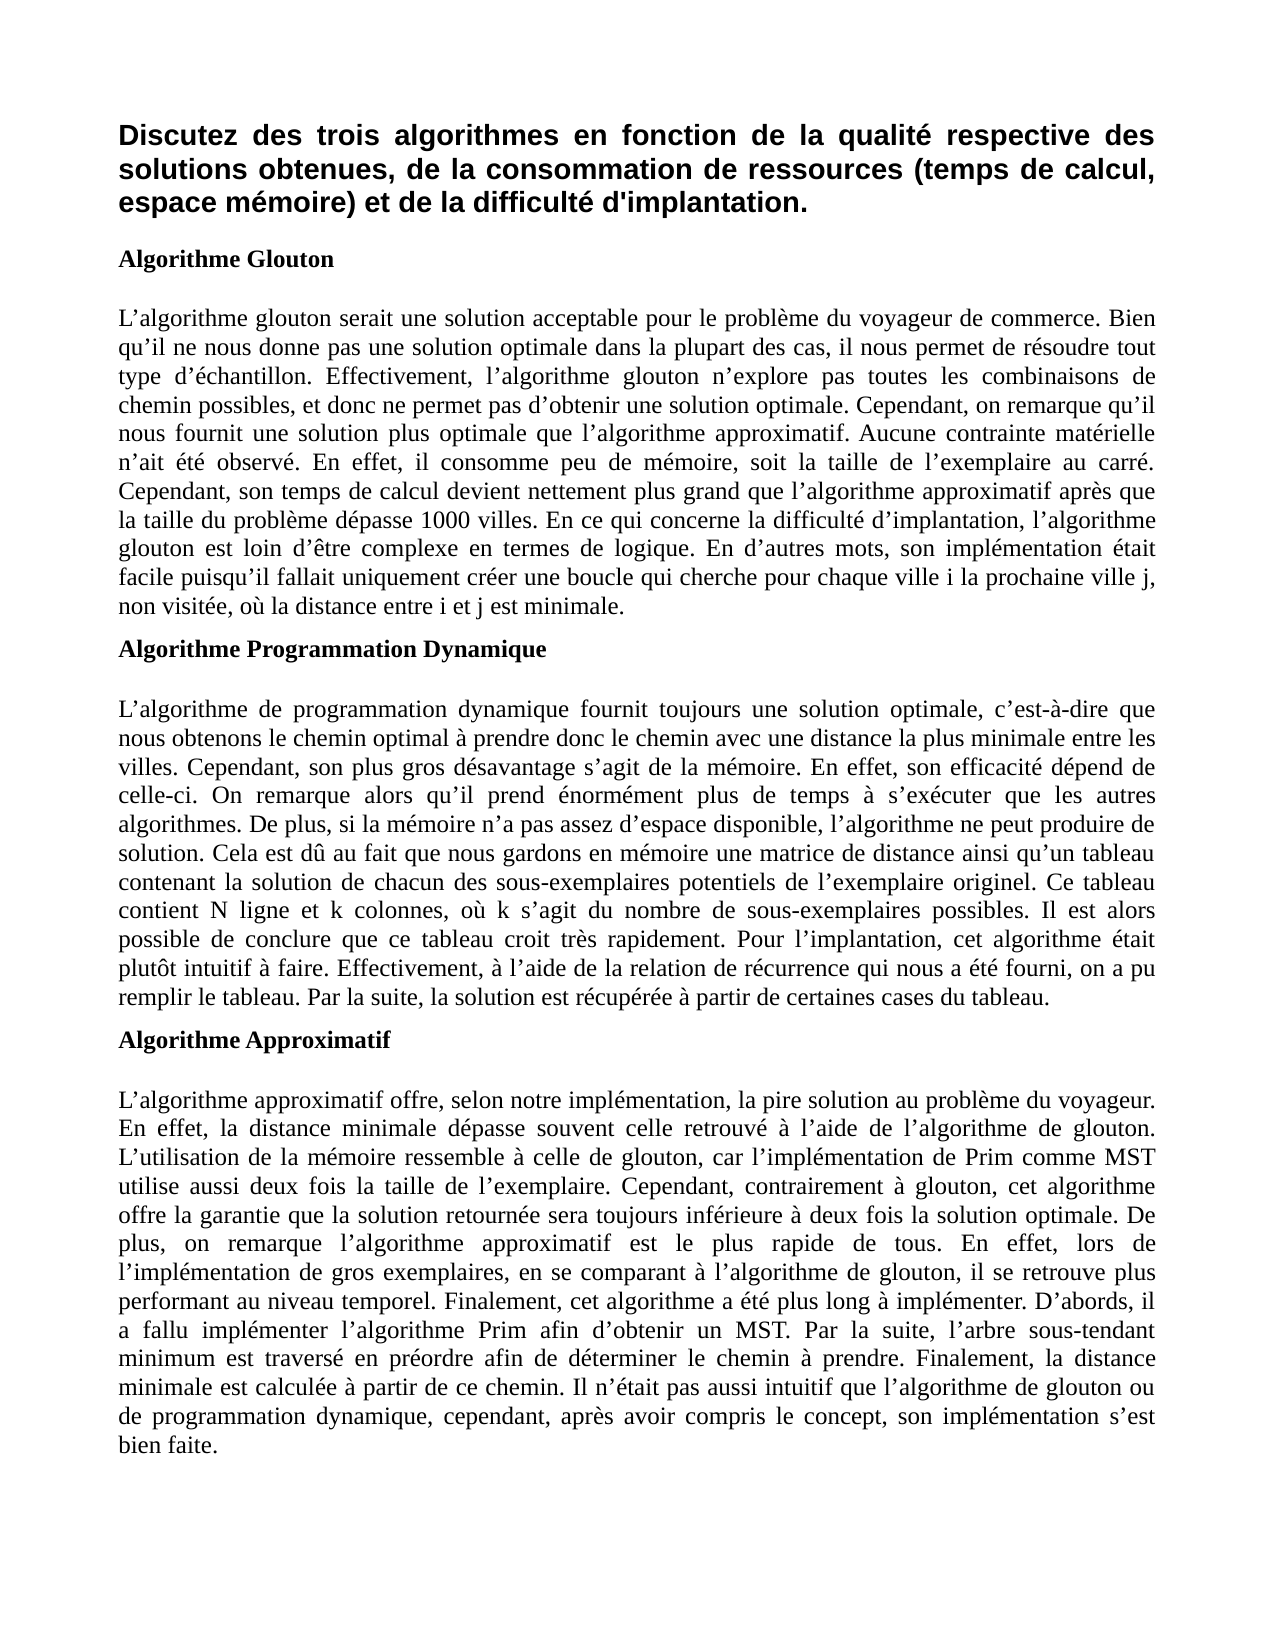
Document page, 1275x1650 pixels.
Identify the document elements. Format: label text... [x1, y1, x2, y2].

text L’algorithme de programmation dynamique fournit toujours une solution optimale, c’est-à-dire que nous obtenons le chemin optimal à prendre donc le chemin avec une distance la plus minimale entre les villes. Cependant, son plus gros désavantage s’agit de la mémoire. En effet, son efficacité dépend de celle-ci. On remarque alors qu’il prend énormément plus de temps à s’exécuter que les autres algorithmes. De plus, si la mémoire n’a pas assez d’espace disponible, l’algorithme ne peut produire de solution. Cela est dû au fait que nous gardons en mémoire une matrice de distance ainsi qu’un tableau contenant la solution de chacun des sous-exemplaires potentiels de l’exemplaire originel. Ce tableau contient N ligne et k colonnes, où k s’agit du nombre de sous-exemplaires possibles. Il est alors possible de conclure que ce tableau croit très rapidement. Pour l’implantation, cet algorithme était plutôt intuitif à faire. Effectivement, à l’aide de la relation de récurrence qui nous a été fourni, on a pu remplir le tableau. Par la suite, la solution est récupérée à partir de certaines cases du tableau. [118, 694, 1157, 1010]
text Algorithme Programmation Dynamique [118, 634, 1157, 663]
text L’algorithme approximatif offre, selon notre implémentation, la pire solution au problème du voyageur. En effet, la distance minimale dépasse souvent celle retrouvé à l’aide de l’algorithme de glouton. L’utilisation de la mémoire ressemble à celle de glouton, car l’implémentation de Prim comme MST utilise aussi deux fois la taille de l’exemplaire. Cependant, contrairement à glouton, cet algorithme offre la garantie que la solution retournée sera toujours inférieure à deux fois la solution optimale. De plus, on remarque l’algorithme approximatif est le plus rapide de tous. En effet, lors de l’implémentation de gros exemplaires, en se comparant à l’algorithme de glouton, il se retrouve plus performant au niveau temporel. Finalement, cet algorithme a été plus long à implémenter. D’abords, il a fallu implémenter l’algorithme Prim afin d’obtenir un MST. Par la suite, l’arbre sous-tendant minimum est traversé en préordre afin de déterminer le chemin à prendre. Finalement, la distance minimale est calculée à partir de ce chemin. Il n’était pas aussi intuitif que l’algorithme de glouton ou de programmation dynamique, cependant, après avoir compris le concept, son implémentation s’est bien faite. [118, 1085, 1157, 1458]
subtitle Discutez des trois algorithmes en fonction de la qualité respective des solutions obtenues, de la consommation de ressources (temps de calcul, espace mémoire) et de la difficulté d'implantation. [118, 118, 1157, 219]
text L’algorithme glouton serait une solution acceptable pour le problème du voyageur de commerce. Bien qu’il ne nous donne pas une solution optimale dans la plupart des cas, il nous permet de résoudre tout type d’échantillon. Effectivement, l’algorithme glouton n’explore pas toutes les combinaisons de chemin possibles, et donc ne permet pas d’obtenir une solution optimale. Cependant, on remarque qu’il nous fournit une solution plus optimale que l’algorithme approximatif. Aucune contrainte matérielle n’ait été observé. En effet, il consomme peu de mémoire, soit la taille de l’exemplaire au carré. Cependant, son temps de calcul devient nettement plus grand que l’algorithme approximatif après que la taille du problème dépasse 1000 villes. En ce qui concerne la difficulté d’implantation, l’algorithme glouton est loin d’être complexe en termes de logique. En d’autres mots, son implémentation était facile puisqu’il fallait uniquement créer une boucle qui cherche pour chaque ville i la prochaine ville j, non visitée, où la distance entre i et j est minimale. [118, 303, 1157, 620]
text Algorithme Approximatif [118, 1025, 1157, 1054]
text Algorithme Glouton [118, 244, 1157, 272]
